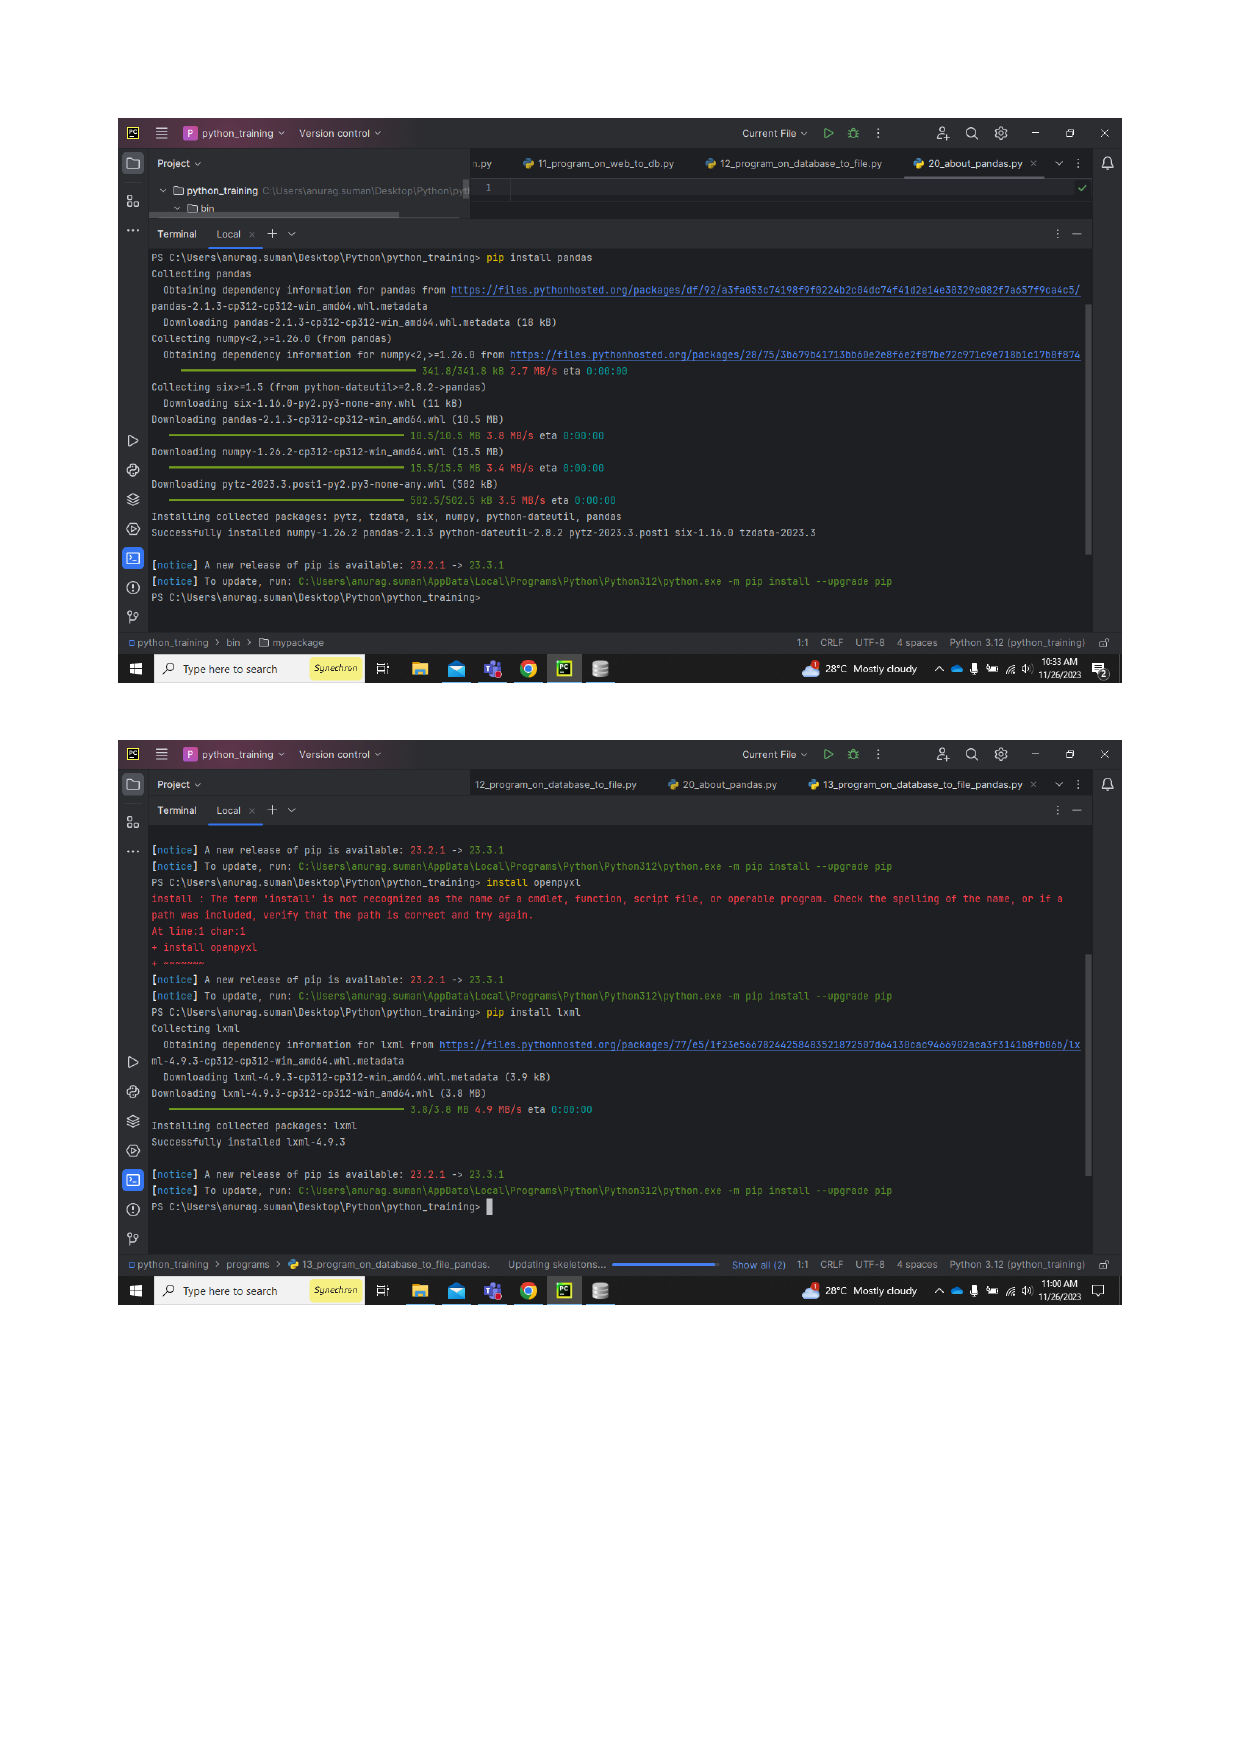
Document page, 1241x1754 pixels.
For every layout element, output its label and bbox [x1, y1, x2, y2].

picture [118, 118, 1122, 683]
picture [118, 740, 1122, 1305]
